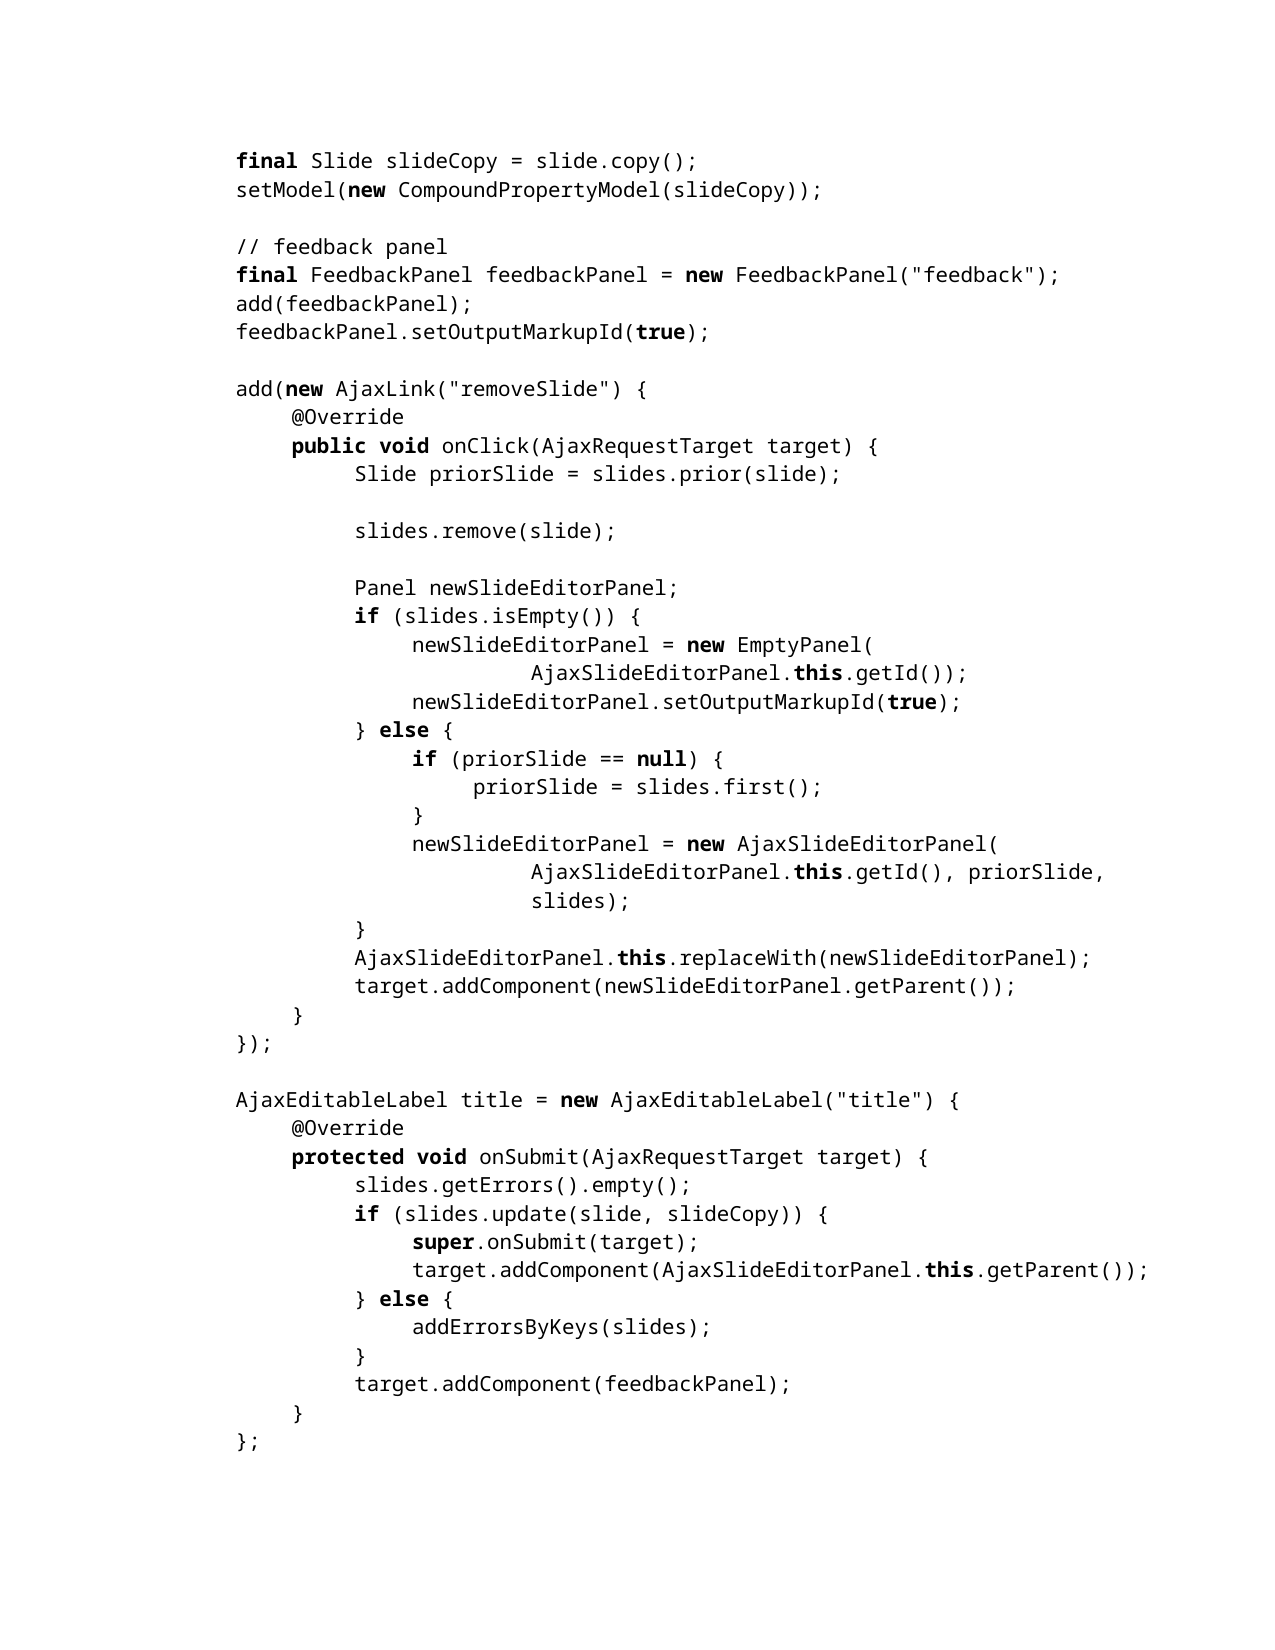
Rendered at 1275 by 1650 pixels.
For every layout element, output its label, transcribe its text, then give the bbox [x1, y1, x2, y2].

text newSlideEditorPanel = new AjaxSlideEditorPanel( [118, 829, 1157, 857]
text AjaxSlideEditorPanel.this.replaceWith(newSlideEditorPanel); [118, 943, 1157, 971]
text addErrorsByKeys(slides); [118, 1312, 1157, 1341]
text final Slide slideCopy = slide.copy(); [118, 147, 1157, 175]
text AjaxSlideEditorPanel.this.getId()); [118, 658, 1157, 687]
text priorSlide = slides.first(); [118, 772, 1157, 801]
text final FeedbackPanel feedbackPanel = new FeedbackPanel("feedback"); [118, 260, 1157, 289]
text if (priorSlide == null) { [118, 744, 1157, 772]
text newSlideEditorPanel.setOutputMarkupId(true); [118, 687, 1157, 715]
text if (slides.isEmpty()) { [118, 602, 1157, 630]
text if (slides.update(slide, slideCopy)) { [118, 1199, 1157, 1227]
text target.addComponent(AjaxSlideEditorPanel.this.getParent()); [118, 1256, 1157, 1284]
text }; [118, 1426, 1157, 1455]
text slides.getErrors().empty(); [118, 1170, 1157, 1199]
text } else { [118, 1284, 1157, 1312]
text protected void onSubmit(AjaxRequestTarget target) { [118, 1142, 1157, 1170]
text } [118, 801, 1157, 829]
text @Override [118, 402, 1157, 431]
text feedbackPanel.setOutputMarkupId(true); [118, 317, 1157, 346]
text super.onSubmit(target); [118, 1227, 1157, 1256]
text add(new AjaxLink("removeSlide") { [118, 374, 1157, 402]
text @Override [118, 1113, 1157, 1142]
text AjaxSlideEditorPanel.this.getId(), priorSlide, [118, 857, 1157, 886]
text slides); [118, 886, 1157, 914]
text AjaxEditableLabel title = new AjaxEditableLabel("title") { [118, 1085, 1157, 1113]
text target.addComponent(newSlideEditorPanel.getParent()); [118, 971, 1157, 1000]
text Panel newSlideEditorPanel; [118, 573, 1157, 602]
text } [118, 1341, 1157, 1369]
text target.addComponent(feedbackPanel); [118, 1369, 1157, 1398]
text setModel(new CompoundPropertyModel(slideCopy)); [118, 175, 1157, 203]
text Slide priorSlide = slides.prior(slide); [118, 459, 1157, 488]
text slides.remove(slide); [118, 516, 1157, 545]
text }); [118, 1028, 1157, 1057]
text public void onClick(AjaxRequestTarget target) { [118, 431, 1157, 459]
text newSlideEditorPanel = new EmptyPanel( [118, 630, 1157, 658]
text } [118, 1000, 1157, 1028]
text // feedback panel [118, 232, 1157, 260]
text } else { [118, 715, 1157, 744]
text } [118, 914, 1157, 943]
text add(feedbackPanel); [118, 289, 1157, 317]
text } [118, 1398, 1157, 1426]
